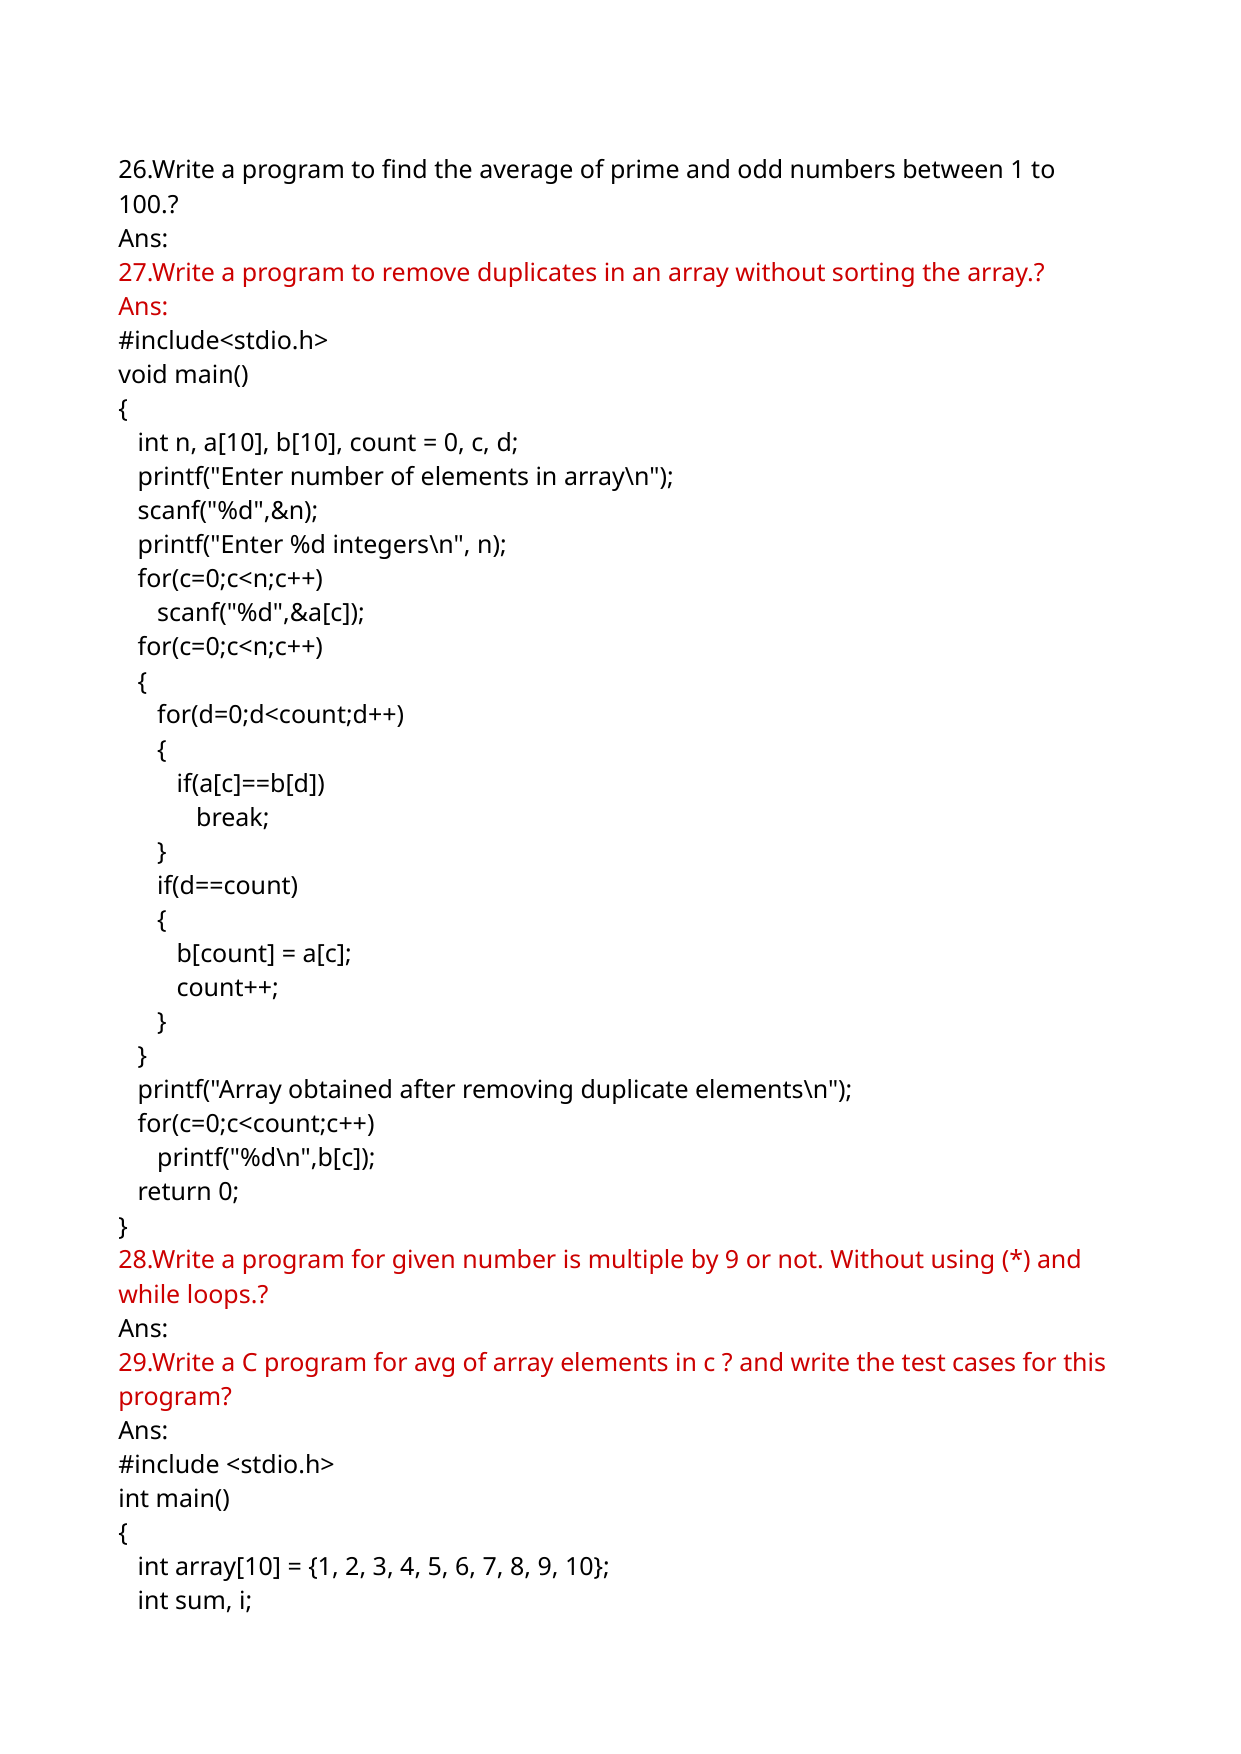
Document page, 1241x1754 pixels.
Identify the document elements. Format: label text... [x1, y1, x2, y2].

text b[count] = a[c]; [118, 936, 1122, 970]
text { [118, 731, 1122, 765]
text printf("Enter %d integers\n", n); [118, 527, 1122, 561]
text 29.Write a C program for avg of array elements in c ? and write the test cases for this program? [118, 1344, 1122, 1412]
text int n, a[10], b[10], count = 0, c, d; [118, 425, 1122, 459]
text } [118, 1208, 1122, 1242]
text int sum, i; [118, 1583, 1122, 1617]
text return 0; [118, 1174, 1122, 1208]
text Ans: [118, 220, 1122, 254]
text printf("Array obtained after removing duplicate elements\n"); [118, 1072, 1122, 1106]
text break; [118, 799, 1122, 833]
text #include<stdio.h> [118, 322, 1122, 357]
text } [118, 1038, 1122, 1072]
text void main() [118, 357, 1122, 391]
text int array[10] = {1, 2, 3, 4, 5, 6, 7, 8, 9, 10}; [118, 1549, 1122, 1583]
text for(c=0;c<count;c++) [118, 1106, 1122, 1140]
text { [118, 663, 1122, 697]
text if(a[c]==b[d]) [118, 765, 1122, 799]
text } [118, 1004, 1122, 1038]
text { [118, 391, 1122, 425]
text scanf("%d",&n); [118, 493, 1122, 527]
text for(c=0;c<n;c++) [118, 629, 1122, 663]
text scanf("%d",&a[c]); [118, 595, 1122, 629]
text } [118, 833, 1122, 867]
text Ans: [118, 1310, 1122, 1344]
text printf("%d\n",b[c]); [118, 1140, 1122, 1174]
text count++; [118, 970, 1122, 1004]
text Ans: [118, 288, 1122, 322]
text Ans: [118, 1412, 1122, 1447]
text for(c=0;c<n;c++) [118, 561, 1122, 595]
text #include <stdio.h> [118, 1447, 1122, 1481]
text if(d==count) [118, 867, 1122, 902]
text int main() [118, 1481, 1122, 1515]
text for(d=0;d<count;d++) [118, 697, 1122, 731]
text 26.Write a program to find the average of prime and odd numbers between 1 to 100.? [118, 152, 1122, 220]
text 28.Write a program for given number is multiple by 9 or not. Without using (*) and while loops.? [118, 1242, 1122, 1310]
text printf("Enter number of elements in array\n"); [118, 459, 1122, 493]
text { [118, 1515, 1122, 1549]
text { [118, 902, 1122, 936]
text 27.Write a program to remove duplicates in an array without sorting the array.? [118, 254, 1122, 288]
